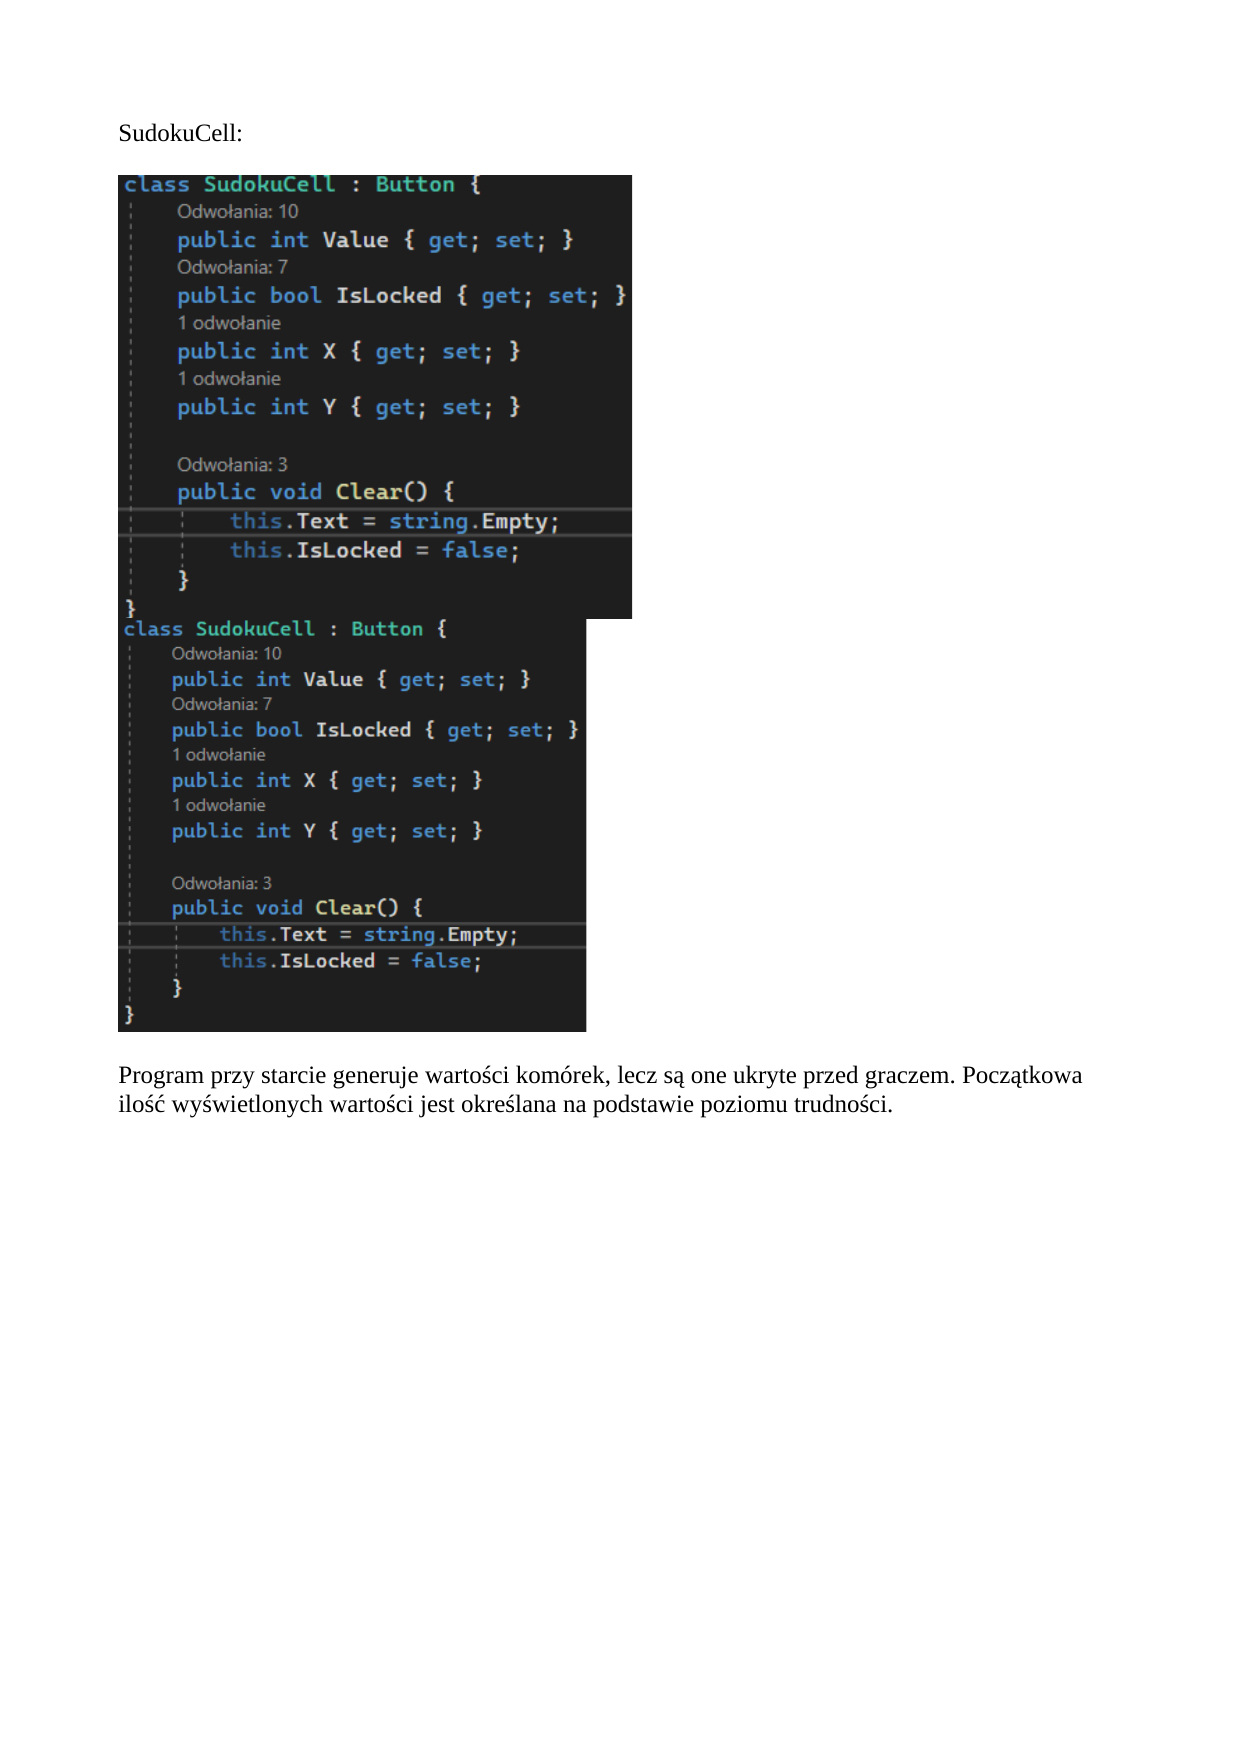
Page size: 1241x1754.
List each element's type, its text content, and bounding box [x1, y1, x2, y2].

text Program przy starcie generuje wartości komórek, lecz są one ukryte przed graczem. Początkowa ilość wyświetlonych wartości jest określana na podstawie poziomu trudności. [118, 1061, 1122, 1118]
text SudokuCell: [118, 118, 1122, 147]
picture [118, 175, 633, 1032]
